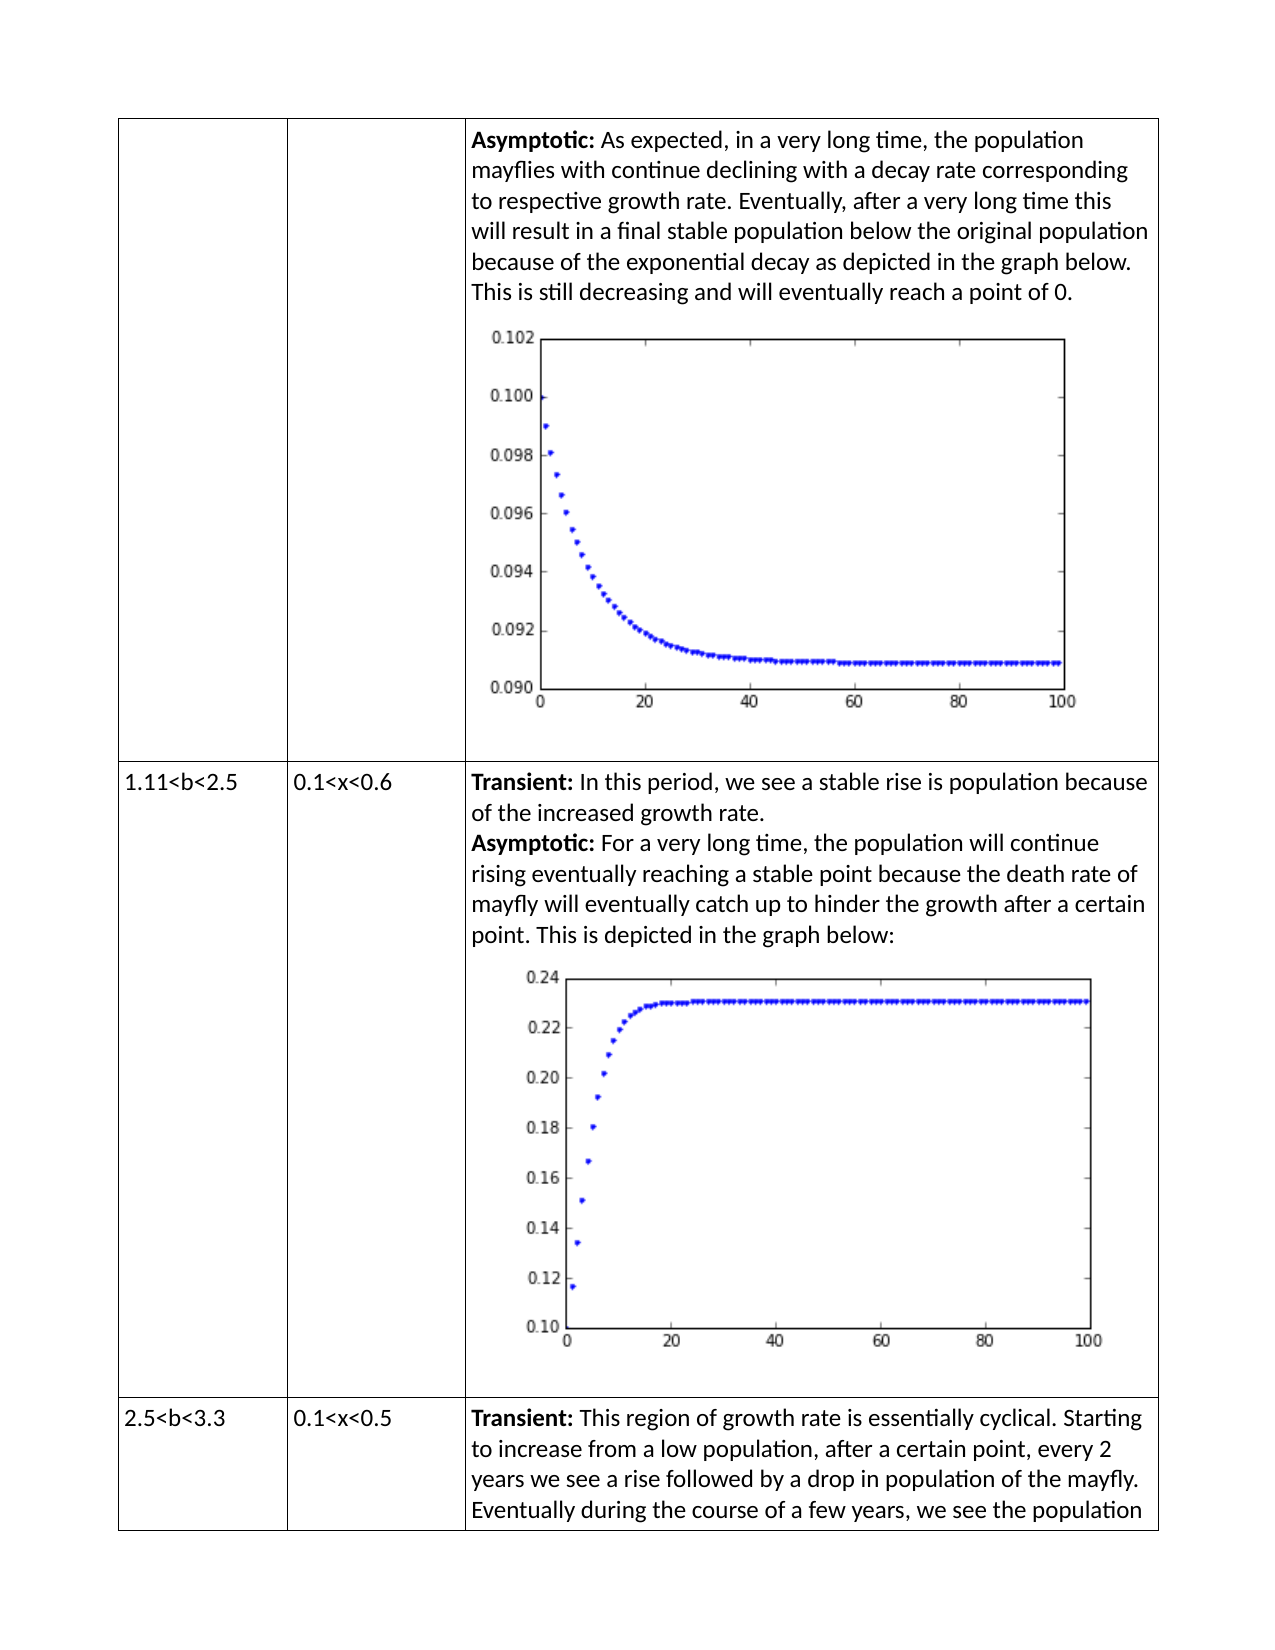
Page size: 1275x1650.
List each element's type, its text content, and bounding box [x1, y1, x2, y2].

table_cell Transient: In this period, we see a stable rise is population because of the increased growth rate. Asymptotic: For a very long time, the population will continue rising eventually reaching a stable point because the death rate of mayfly will eventually catch up to hinder the growth after a certain point. This is depicted in the graph below: [466, 762, 1158, 1397]
table_cell 2.5<b<3.3 [119, 1398, 287, 1530]
table_cell Asymptotic: As expected, in a very long time, the population mayflies with continue declining with a decay rate corresponding to respective growth rate. Eventually, after a very long time this will result in a final stable population below the original population because of the exponential decay as depicted in the graph below. This is still decreasing and will eventually reach a point of 0. [466, 119, 1158, 761]
table_cell [119, 119, 287, 761]
table_cell 0.1<x<0.6 [288, 762, 465, 1397]
picture [481, 318, 1089, 725]
picture [503, 949, 1120, 1361]
table_cell 0.1<x<0.5 [288, 1398, 465, 1530]
table_cell Transient: This region of growth rate is essentially cyclical. Starting to increase from a low population, after a certain point, every 2 years we see a rise followed by a drop in population of the mayfly. Eventually during the course of a few years, we see the population [466, 1398, 1158, 1530]
table_cell 1.11<b<2.5 [119, 762, 287, 1397]
table_cell [288, 119, 465, 761]
